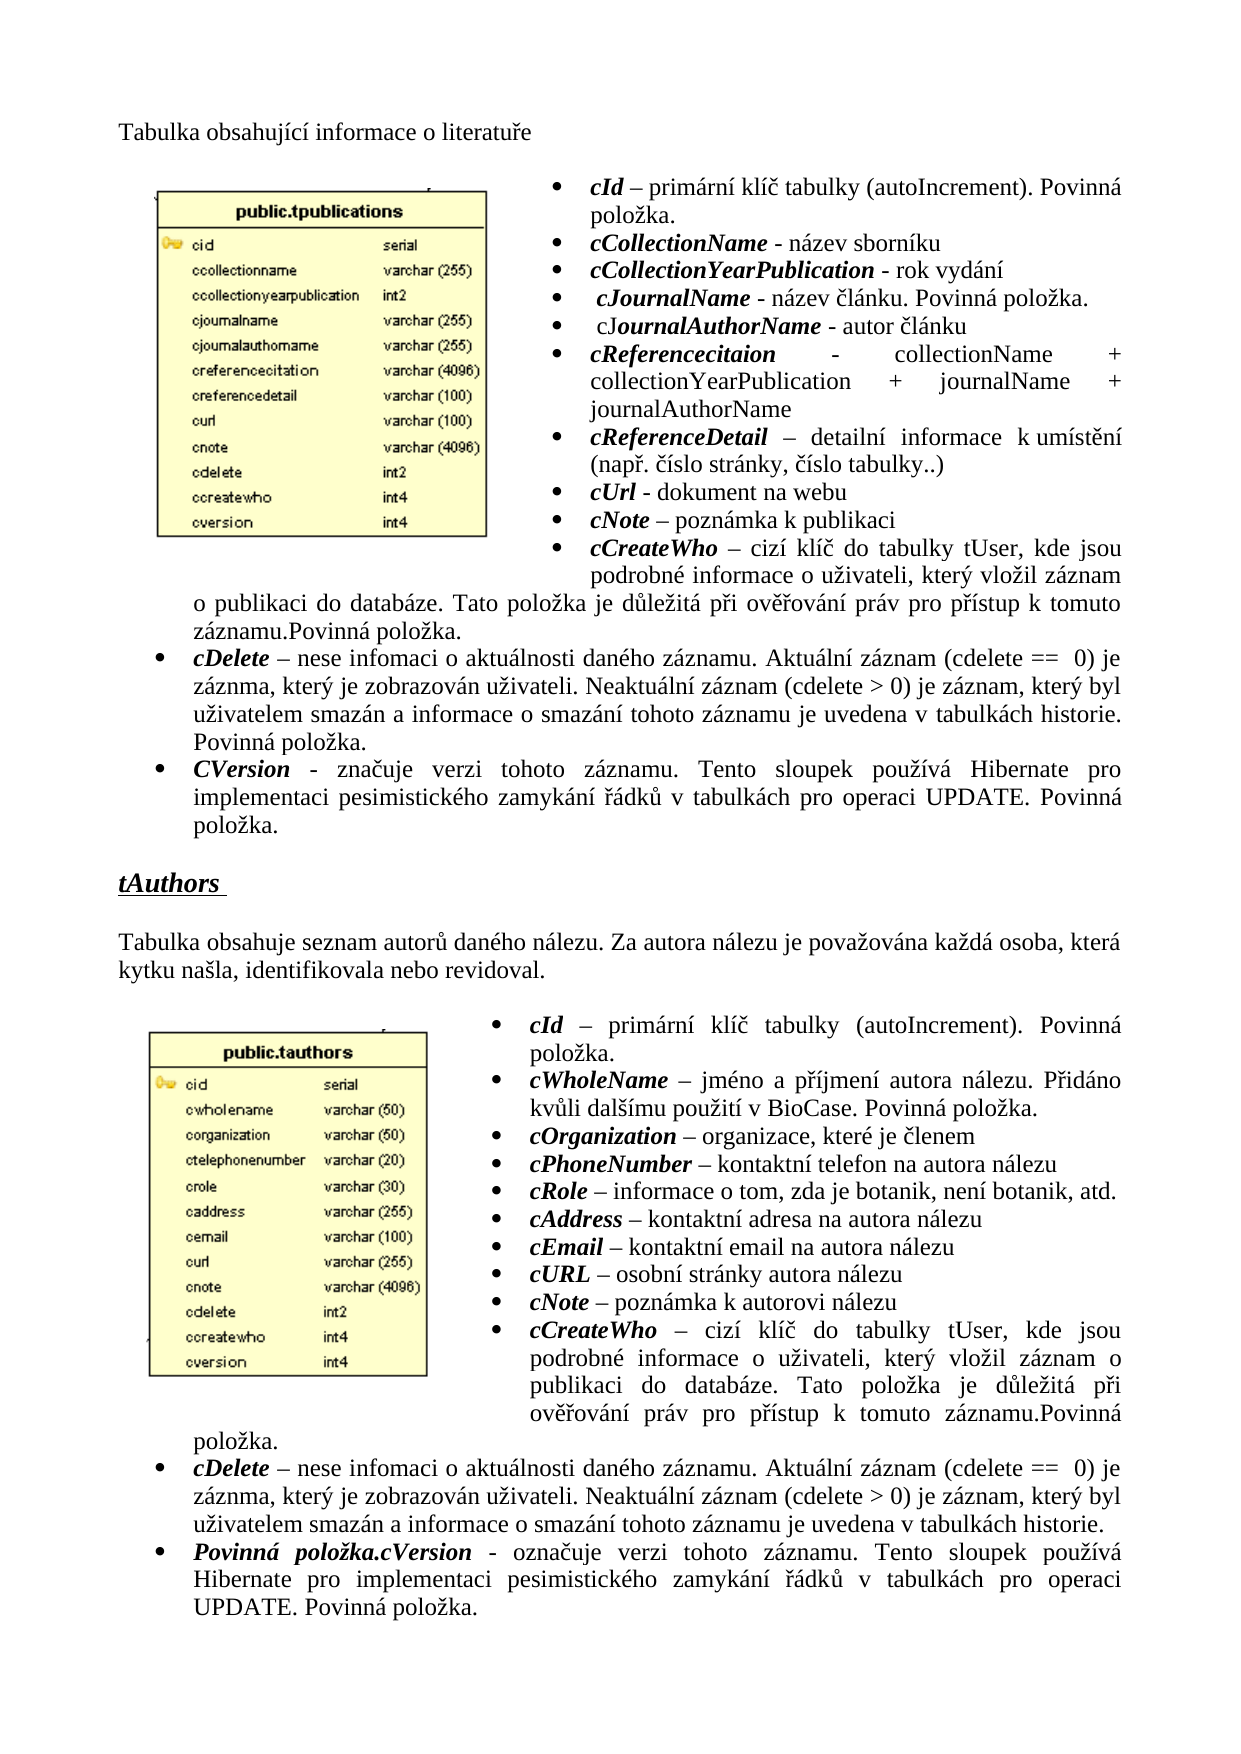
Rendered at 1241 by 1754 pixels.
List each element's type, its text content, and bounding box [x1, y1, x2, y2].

text Tabulka obsahuje seznam autorů daného nálezu. Za autora nálezu je považována každá osoba, která kytku našla, identifikovala nebo revidoval. [118, 928, 1122, 983]
list cOrganization – organizace, které je členem [431, 1122, 1122, 1150]
list cId – primární klíč tabulky (autoIncrement). Povinná položka. [156, 173, 1122, 229]
text Tabulka obsahující informace o literatuře [118, 118, 1122, 146]
list cWholeName – jméno a příjmení autora nálezu. Přidáno kvůli dalšímu použití v BioCase. Povinná položka. [431, 1067, 1122, 1122]
list cReferenceDetail – detailní informace k umístění (např. číslo stránky, číslo tabulky..) [492, 423, 1122, 478]
list cRole – informace o tom, zda je botanik, není botanik, atd. [431, 1177, 1122, 1205]
list cDelete – nese infomaci o aktuálnosti daného záznamu. Aktuální záznam (cdelete == 0) je záznma, který je zobrazován uživateli. Neaktuální záznam (cdelete > 0) je záznam, který byl uživatelem smazán a informace o smazání tohoto záznamu je uvedena v tabulkách historie. Povinná položka. [156, 644, 1122, 755]
picture [154, 188, 492, 542]
list cCreateWho – cizí klíč do tabulky tUser, kde jsou podrobné informace o uživateli, který vložil záznam o publikaci do databáze. Tato položka je důležitá při ověřování práv pro přístup k tomuto záznamu.Povinná položka. [156, 534, 1122, 644]
list cNote – poznámka k publikaci [492, 506, 1122, 534]
list cURL – osobní stránky autora nálezu [431, 1261, 1122, 1288]
list cReferencecitaion - collectionName + collectionYearPublication + journalName + journalAuthorName [492, 340, 1122, 423]
list cCollectionName - název sborníku [492, 229, 1122, 257]
list cJournalAuthorName - autor článku [492, 312, 1122, 340]
subtitle tAuthors [118, 868, 1122, 899]
list cId – primární klíč tabulky (autoIncrement). Povinná položka. [156, 1011, 1122, 1067]
picture [146, 1029, 431, 1380]
list cCreateWho – cizí klíč do tabulky tUser, kde jsou podrobné informace o uživateli, který vložil záznam o publikaci do databáze. Tato položka je důležitá při ověřování práv pro přístup k tomuto záznamu.Povinná položka. [156, 1316, 1122, 1454]
list cUrl - dokument na webu [492, 478, 1122, 506]
list cDelete – nese infomaci o aktuálnosti daného záznamu. Aktuální záznam (cdelete == 0) je záznma, který je zobrazován uživateli. Neaktuální záznam (cdelete > 0) je záznam, který byl uživatelem smazán a informace o smazání tohoto záznamu je uvedena v tabulkách historie. [156, 1454, 1122, 1538]
list Povinná položka.cVersion - označuje verzi tohoto záznamu. Tento sloupek používá Hibernate pro implementaci pesimistického zamykání řádků v tabulkách pro operaci UPDATE. Povinná položka. [156, 1538, 1122, 1621]
list cJournalName - název článku. Povinná položka. [492, 284, 1122, 312]
list cEmail – kontaktní email na autora nálezu [431, 1233, 1122, 1261]
list CVersion - značuje verzi tohoto záznamu. Tento sloupek používá Hibernate pro implementaci pesimistického zamykání řádků v tabulkách pro operaci UPDATE. Povinná položka. [156, 755, 1122, 838]
list cPhoneNumber – kontaktní telefon na autora nálezu [431, 1150, 1122, 1177]
list cAddress – kontaktní adresa na autora nálezu [431, 1205, 1122, 1233]
list cNote – poznámka k autorovi nálezu [431, 1288, 1122, 1316]
list cCollectionYearPublication - rok vydání [492, 257, 1122, 284]
